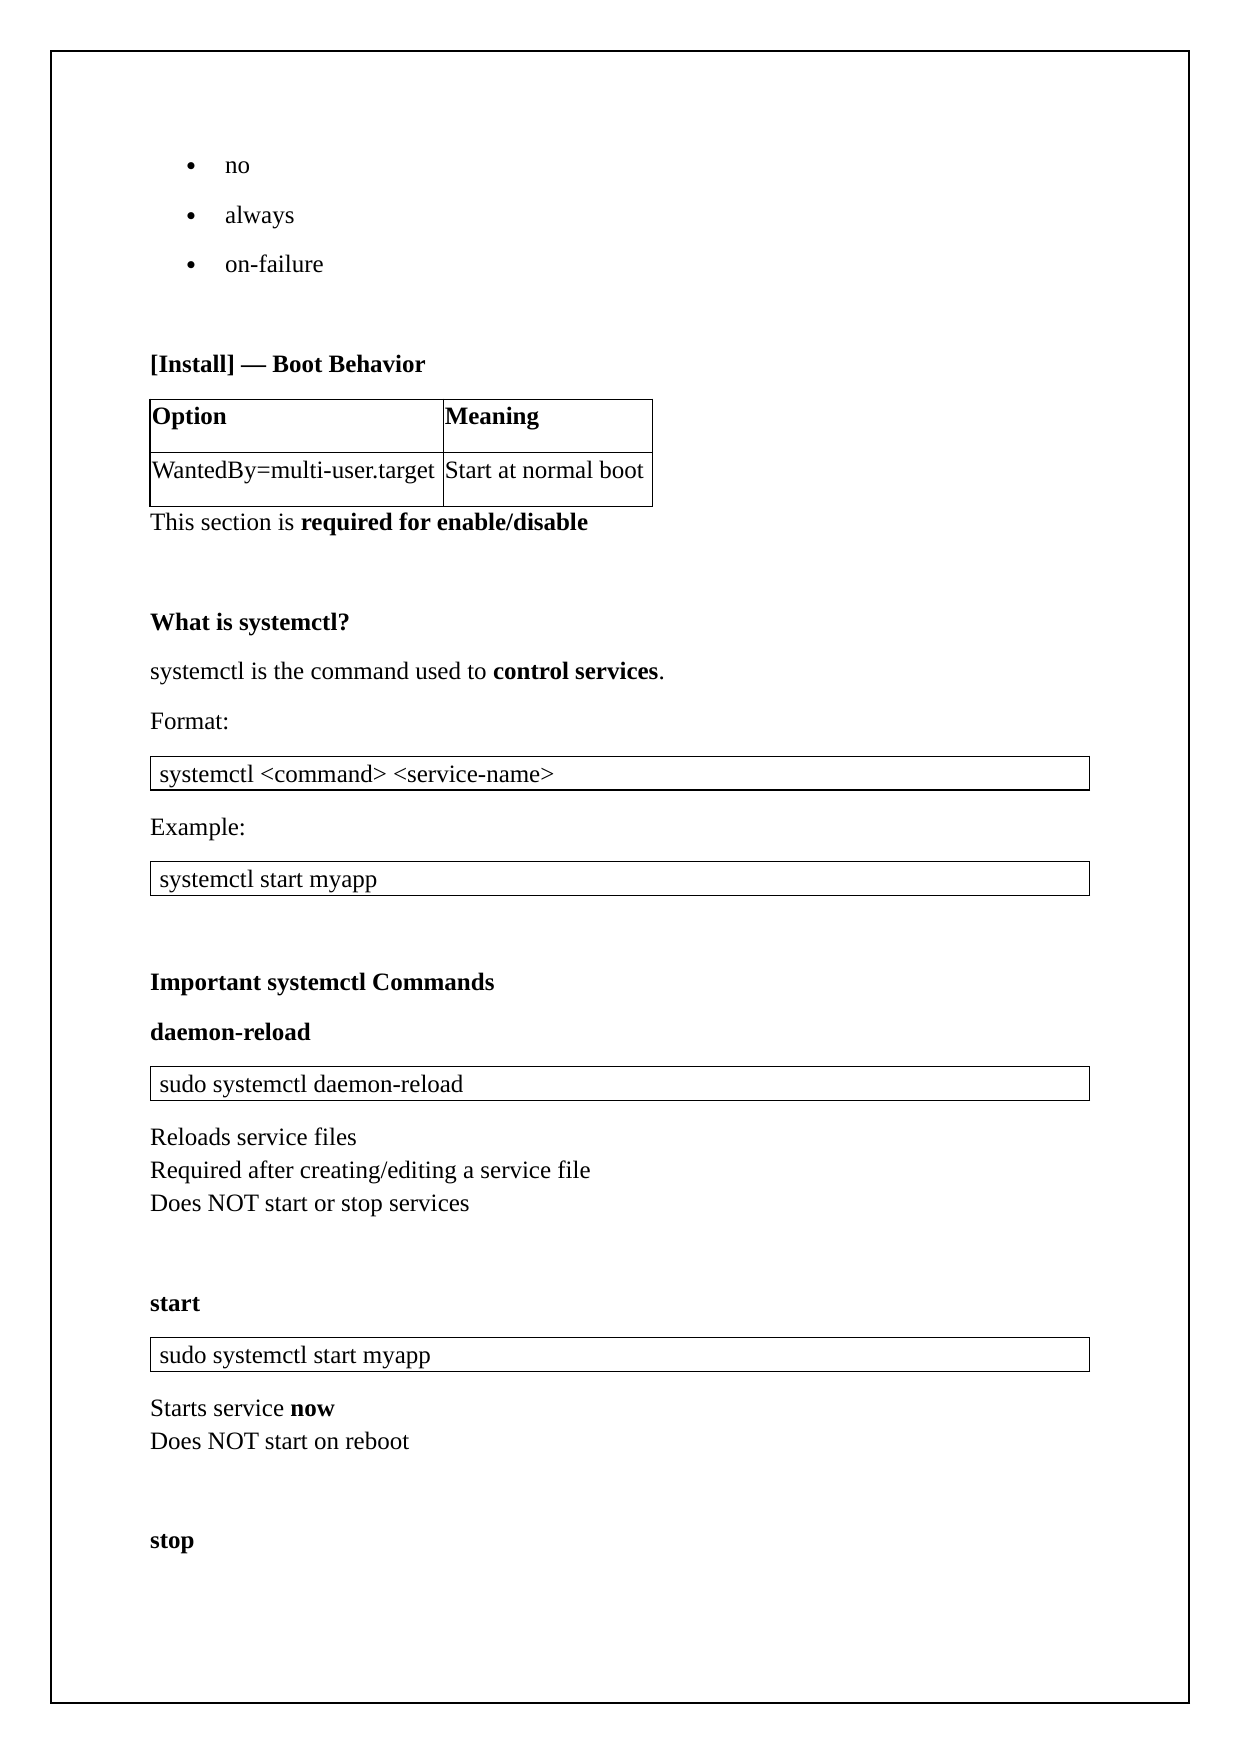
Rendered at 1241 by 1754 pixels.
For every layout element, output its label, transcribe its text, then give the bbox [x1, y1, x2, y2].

text systemctl start myapp [151, 862, 1089, 895]
text Example: [150, 812, 1090, 840]
text systemctl <command> <service-name> [151, 757, 1089, 789]
text This section is required for enable/disable [150, 507, 1090, 536]
text What is systemctl? [150, 607, 1090, 635]
text sudo systemctl start myapp [151, 1338, 1089, 1371]
table_cell WantedBy=multi-user.target [151, 453, 443, 506]
table_header Option [151, 400, 443, 452]
table_cell Start at normal boot [444, 453, 652, 506]
table_header Meaning [444, 400, 652, 452]
list no [187, 150, 1090, 179]
text Important systemctl Commands [150, 967, 1090, 996]
text Format: [150, 706, 1090, 735]
text stop [150, 1526, 1090, 1554]
text daemon-reload [150, 1017, 1090, 1045]
text systemctl is the command used to control services. [150, 656, 1090, 685]
text Starts service now Does NOT start on reboot [150, 1393, 1090, 1455]
text Reloads service files Required after creating/editing a service file Does NOT start or stop services [150, 1122, 1090, 1217]
list on-failure [187, 249, 1090, 278]
text start [150, 1288, 1090, 1316]
list always [187, 200, 1090, 228]
text sudo systemctl daemon-reload [151, 1067, 1089, 1100]
text [Install] — Boot Behavior [150, 349, 1090, 377]
